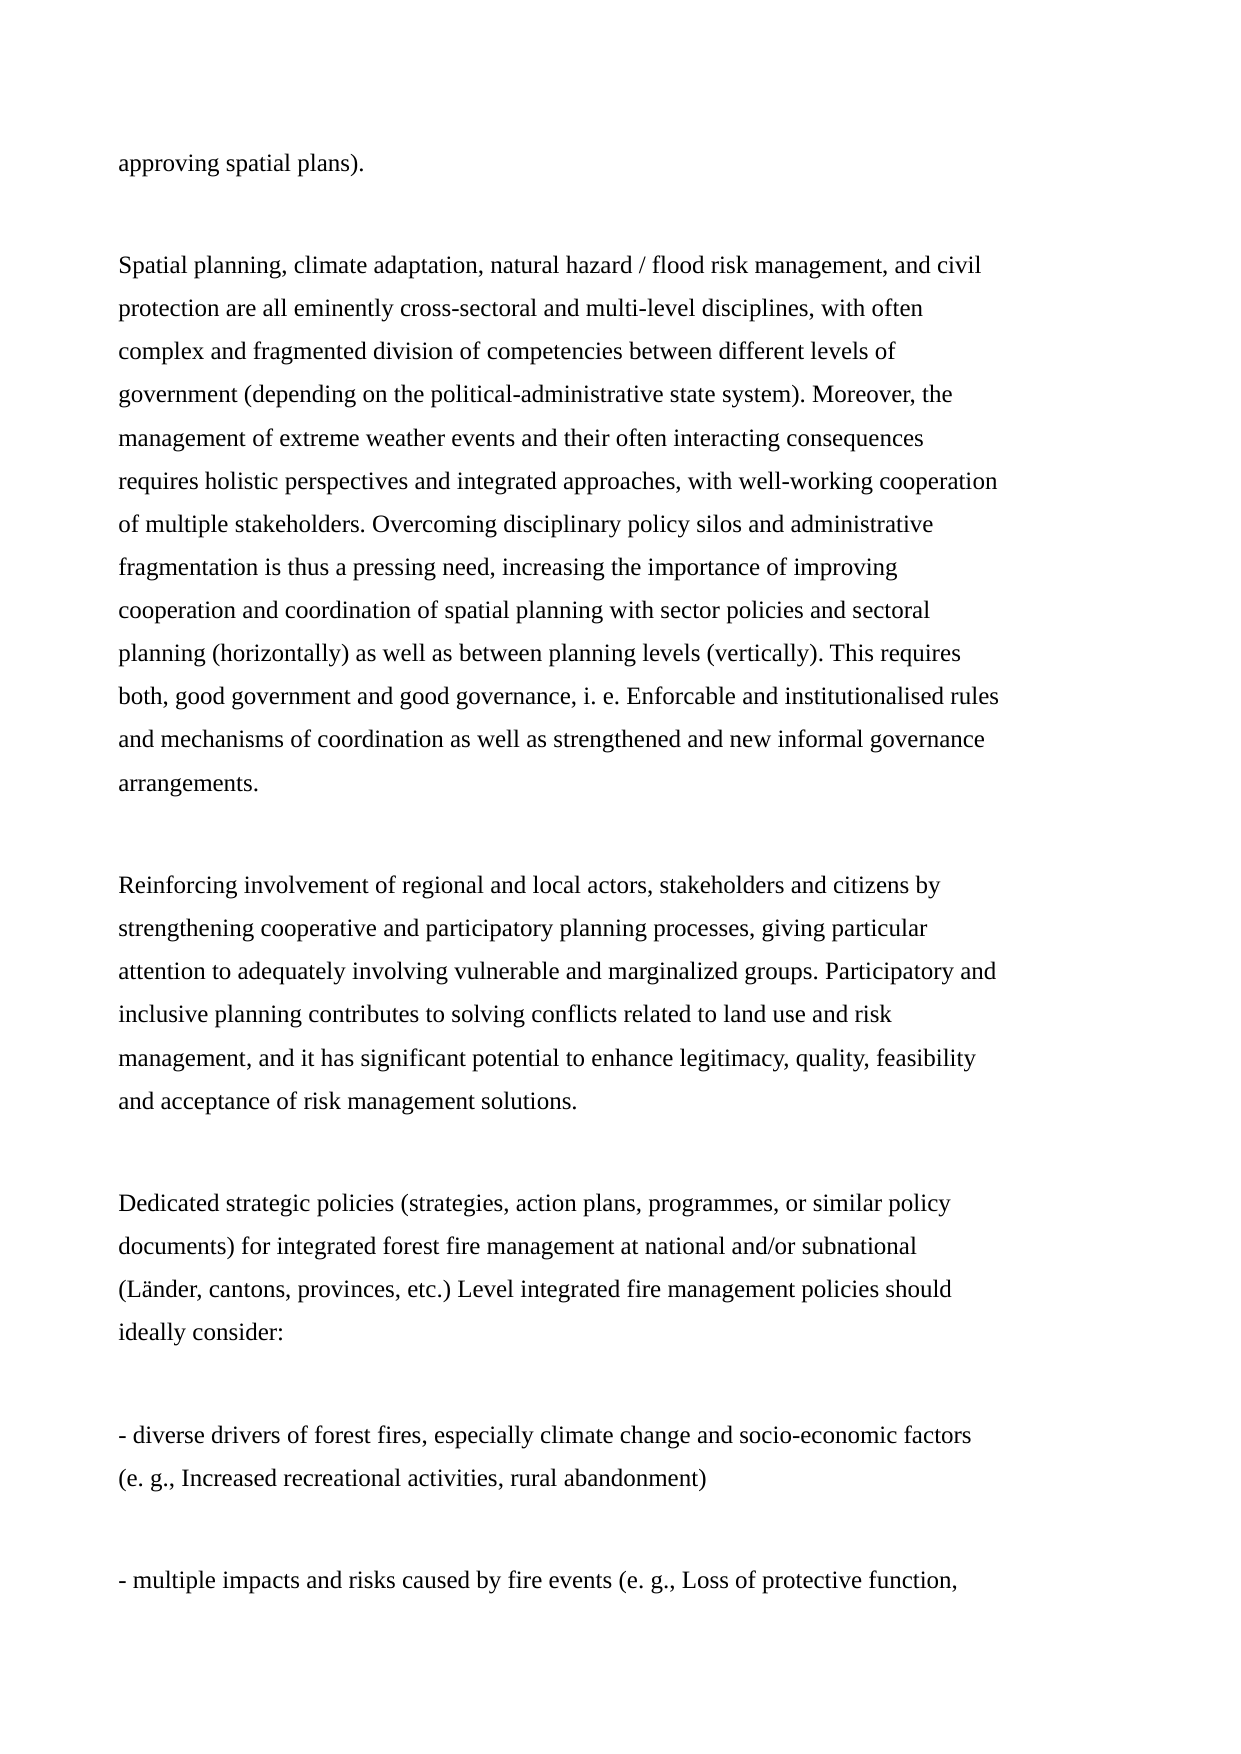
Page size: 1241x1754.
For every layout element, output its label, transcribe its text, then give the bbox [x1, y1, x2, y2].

table_cell Dedicated strategic policies (strategies, action plans, programmes, or similar policy documents) for integrated forest fire management at national and/or subnational (Länder, cantons, provinces, etc.) Level integrated fire management policies should ideally consider: - diverse drivers of forest fires, especially climate change and socio-economic factors (e. g., Increased recreational activities, rural abandonment) - multiple impacts and risks caused by fire events (e. g., Loss of protective function, [115, 1159, 1004, 1594]
table_cell approving spatial plans). [115, 118, 1004, 221]
table_cell Reinforcing involvement of regional and local actors, stakeholders and citizens by strengthening cooperative and participatory planning processes, giving particular attention to adequately involving vulnerable and marginalized groups. Participatory and inclusive planning contributes to solving conflicts related to land use and risk management, and it has significant potential to enhance legitimacy, quality, feasibility and acceptance of risk management solutions. [115, 840, 1004, 1158]
table_cell Spatial planning, climate adaptation, natural hazard / flood risk management, and civil protection are all eminently cross-sectoral and multi-level disciplines, with often complex and fragmented division of competencies between different levels of government (depending on the political-administrative state system). Moreover, the management of extreme weather events and their often interacting consequences requires holistic perspectives and integrated approaches, with well-working cooperation of multiple stakeholders. Overcoming disciplinary policy silos and administrative fragmentation is thus a pressing need, increasing the importance of improving cooperation and coordination of spatial planning with sector policies and sectoral planning (horizontally) as well as between planning levels (vertically). This requires both, good government and good governance, i. e. Enforcable and institutionalised rules and mechanisms of coordination as well as strengthened and new informal governance arrangements. [115, 221, 1004, 840]
